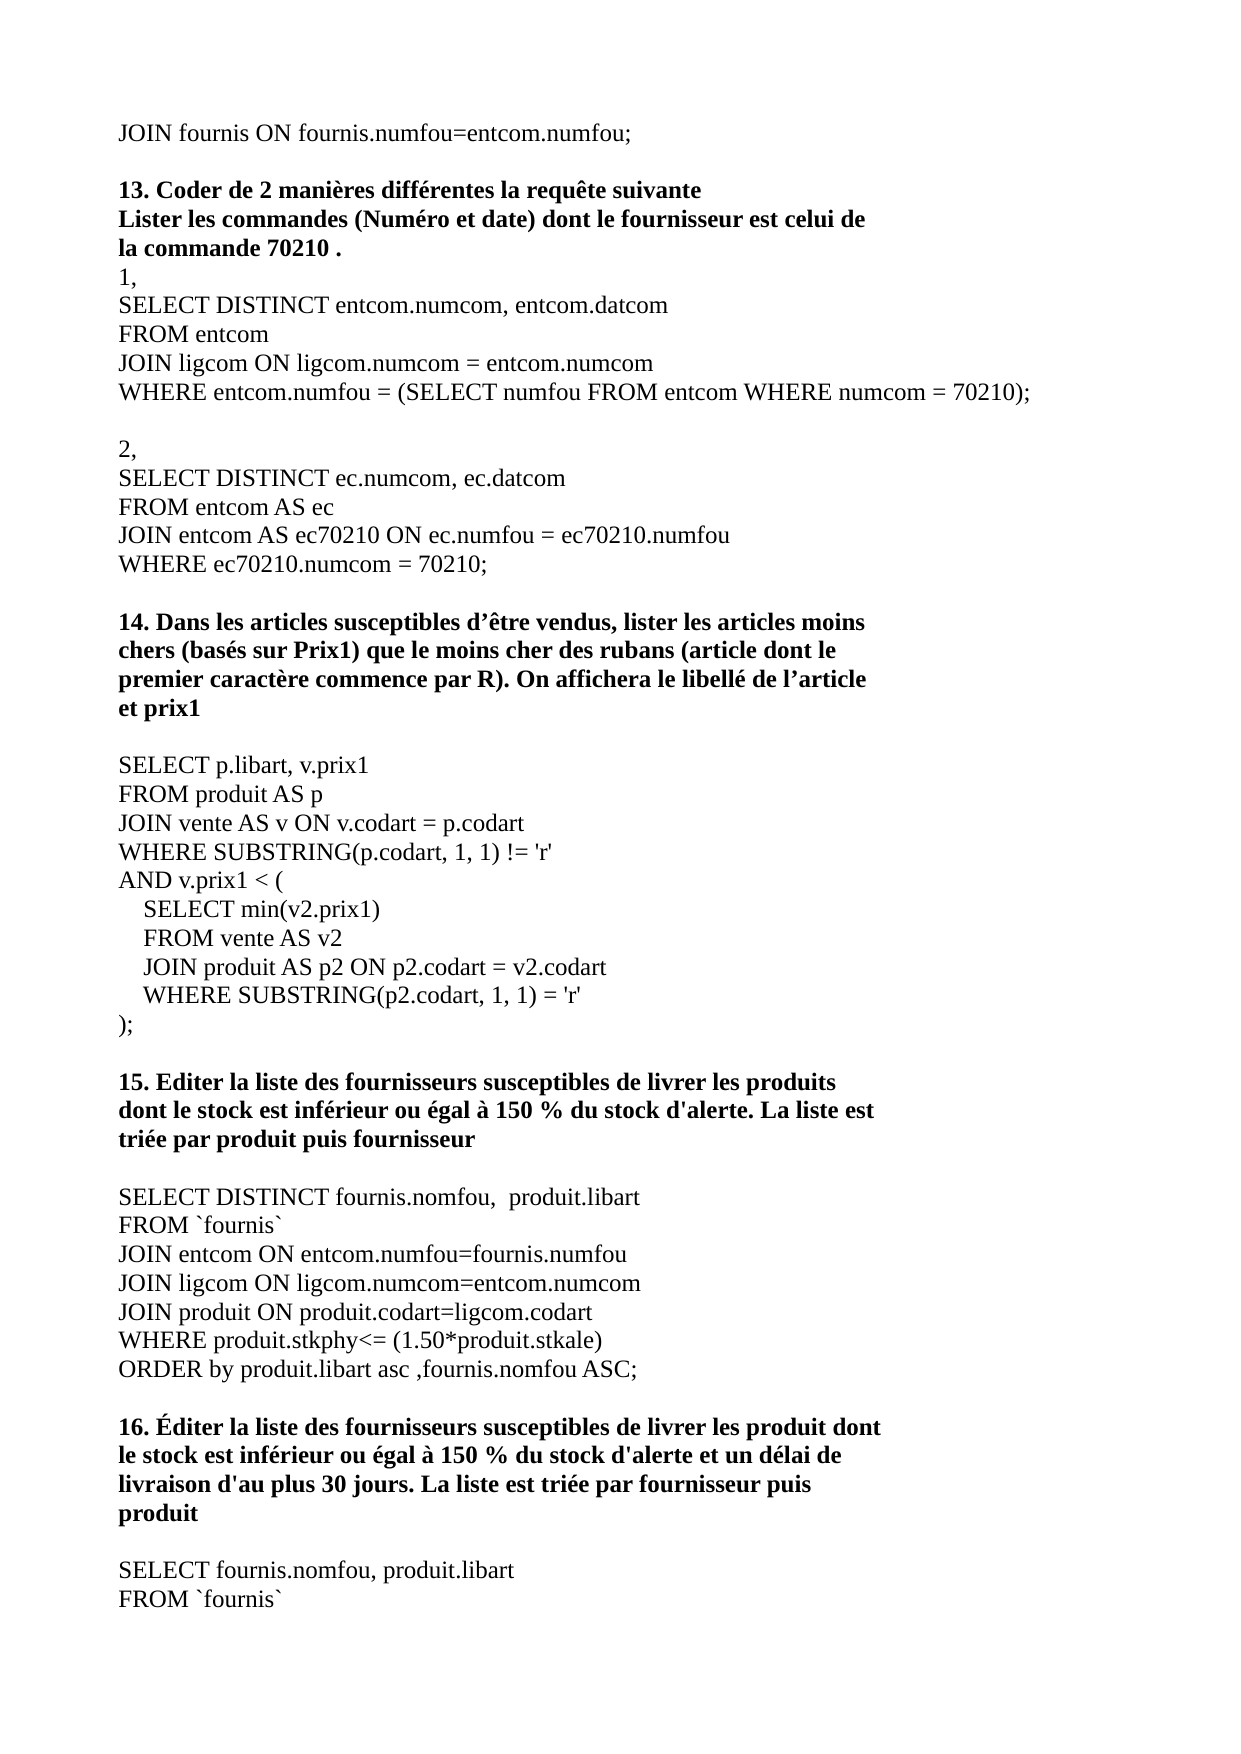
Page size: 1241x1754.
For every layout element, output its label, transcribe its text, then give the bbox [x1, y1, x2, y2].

text dont le stock est inférieur ou égal à 150 % du stock d'alerte. La liste est [118, 1096, 1122, 1124]
text FROM vente AS v2 [118, 923, 1122, 952]
text premier caractère commence par R). On affichera le libellé de l’article [118, 664, 1122, 693]
text 16. Éditer la liste des fournisseurs susceptibles de livrer les produit dont [118, 1412, 1122, 1441]
text JOIN produit ON produit.codart=ligcom.codart [118, 1297, 1122, 1326]
text FROM entcom [118, 319, 1122, 348]
text WHERE SUBSTRING(p.codart, 1, 1) != 'r' [118, 837, 1122, 866]
text Lister les commandes (Numéro et date) dont le fournisseur est celui de [118, 204, 1122, 233]
text 14. Dans les articles susceptibles d’être vendus, lister les articles moins [118, 607, 1122, 636]
text JOIN entcom AS ec70210 ON ec.numfou = ec70210.numfou [118, 521, 1122, 549]
text WHERE ec70210.numcom = 70210; [118, 549, 1122, 578]
text JOIN ligcom ON ligcom.numcom = entcom.numcom [118, 348, 1122, 377]
text SELECT min(v2.prix1) [118, 894, 1122, 923]
text FROM produit AS p [118, 779, 1122, 808]
text JOIN fournis ON fournis.numfou=entcom.numfou; [118, 118, 1122, 147]
text le stock est inférieur ou égal à 150 % du stock d'alerte et un délai de [118, 1441, 1122, 1469]
text WHERE SUBSTRING(p2.codart, 1, 1) = 'r' [118, 981, 1122, 1009]
text JOIN produit AS p2 ON p2.codart = v2.codart [118, 952, 1122, 981]
text chers (basés sur Prix1) que le moins cher des rubans (article dont le [118, 636, 1122, 664]
text triée par produit puis fournisseur [118, 1124, 1122, 1153]
text FROM `fournis` [118, 1584, 1122, 1613]
text 15. Editer la liste des fournisseurs susceptibles de livrer les produits [118, 1067, 1122, 1096]
text JOIN entcom ON entcom.numfou=fournis.numfou [118, 1239, 1122, 1268]
text SELECT fournis.nomfou, produit.libart [118, 1556, 1122, 1584]
text ORDER by produit.libart asc ,fournis.nomfou ASC; [118, 1354, 1122, 1383]
text JOIN vente AS v ON v.codart = p.codart [118, 808, 1122, 837]
text SELECT DISTINCT fournis.nomfou, produit.libart [118, 1182, 1122, 1211]
text FROM `fournis` [118, 1211, 1122, 1239]
text 1, [118, 262, 1122, 291]
text WHERE produit.stkphy<= (1.50*produit.stkale) [118, 1326, 1122, 1354]
text SELECT DISTINCT entcom.numcom, entcom.datcom [118, 291, 1122, 319]
text 13. Coder de 2 manières différentes la requête suivante [118, 176, 1122, 204]
text et prix1 [118, 693, 1122, 722]
text SELECT p.libart, v.prix1 [118, 751, 1122, 779]
text AND v.prix1 < ( [118, 866, 1122, 894]
text la commande 70210 . [118, 233, 1122, 262]
text FROM entcom AS ec [118, 492, 1122, 521]
text ); [118, 1009, 1122, 1038]
text SELECT DISTINCT ec.numcom, ec.datcom [118, 463, 1122, 492]
text produit [118, 1498, 1122, 1527]
text 2, [118, 434, 1122, 463]
text JOIN ligcom ON ligcom.numcom=entcom.numcom [118, 1268, 1122, 1297]
text WHERE entcom.numfou = (SELECT numfou FROM entcom WHERE numcom = 70210); [118, 377, 1122, 406]
text livraison d'au plus 30 jours. La liste est triée par fournisseur puis [118, 1469, 1122, 1498]
